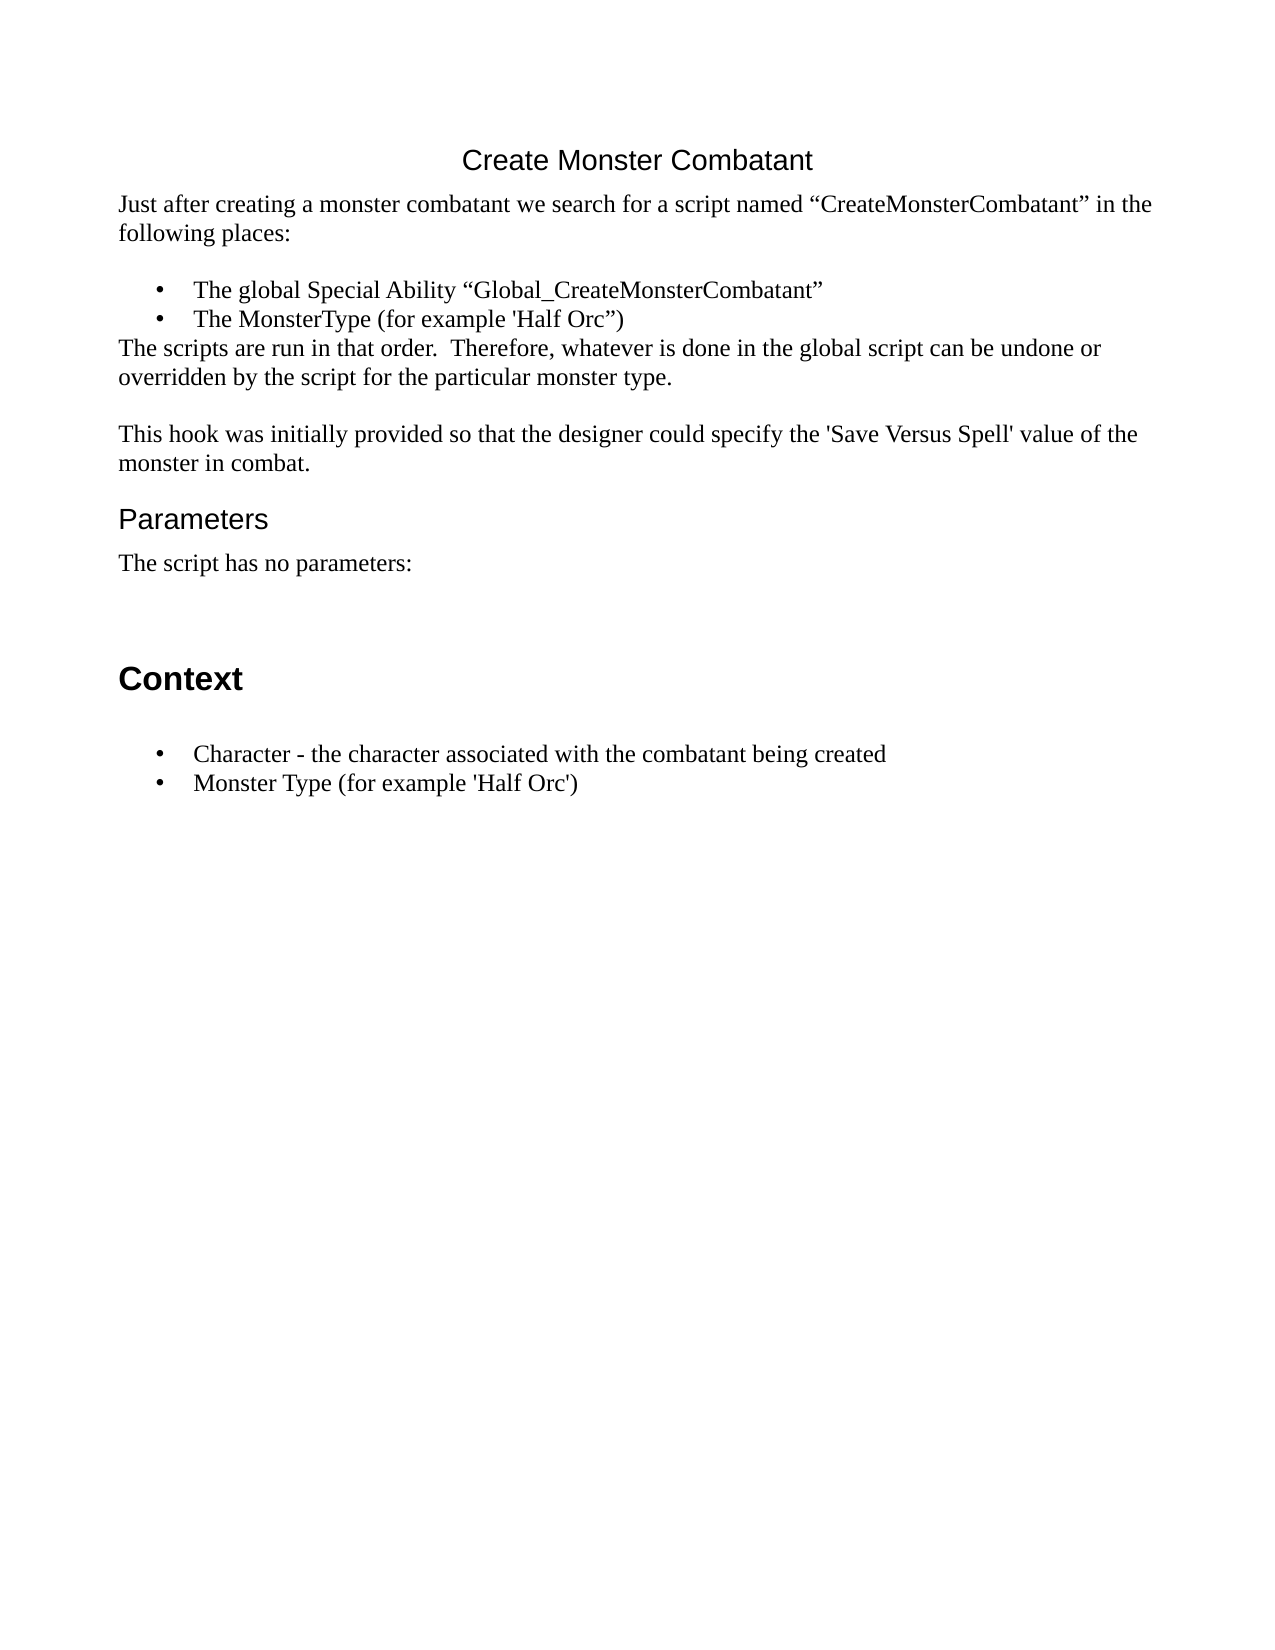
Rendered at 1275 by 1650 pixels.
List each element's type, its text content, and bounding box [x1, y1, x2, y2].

text The scripts are run in that order. Therefore, whatever is done in the global script can be undone or overridden by the script for the particular monster type. [118, 333, 1157, 390]
subtitle Parameters [118, 502, 1157, 535]
list The global Special Ability “Global_CreateMonsterCombatant” [156, 275, 1157, 304]
subtitle Context [118, 659, 1157, 698]
list The MonsterType (for example 'Half Orc”) [156, 304, 1157, 333]
list Monster Type (for example 'Half Orc') [156, 768, 1157, 796]
subtitle Create Monster Combatant [118, 143, 1157, 177]
text The script has no parameters: [118, 548, 1157, 576]
text This hook was initially provided so that the designer could specify the 'Save Versus Spell' value of the monster in combat. [118, 419, 1157, 477]
text Just after creating a monster combatant we search for a script named “CreateMonsterCombatant” in the following places: [118, 189, 1157, 247]
list Character - the character associated with the combatant being created [156, 739, 1157, 768]
